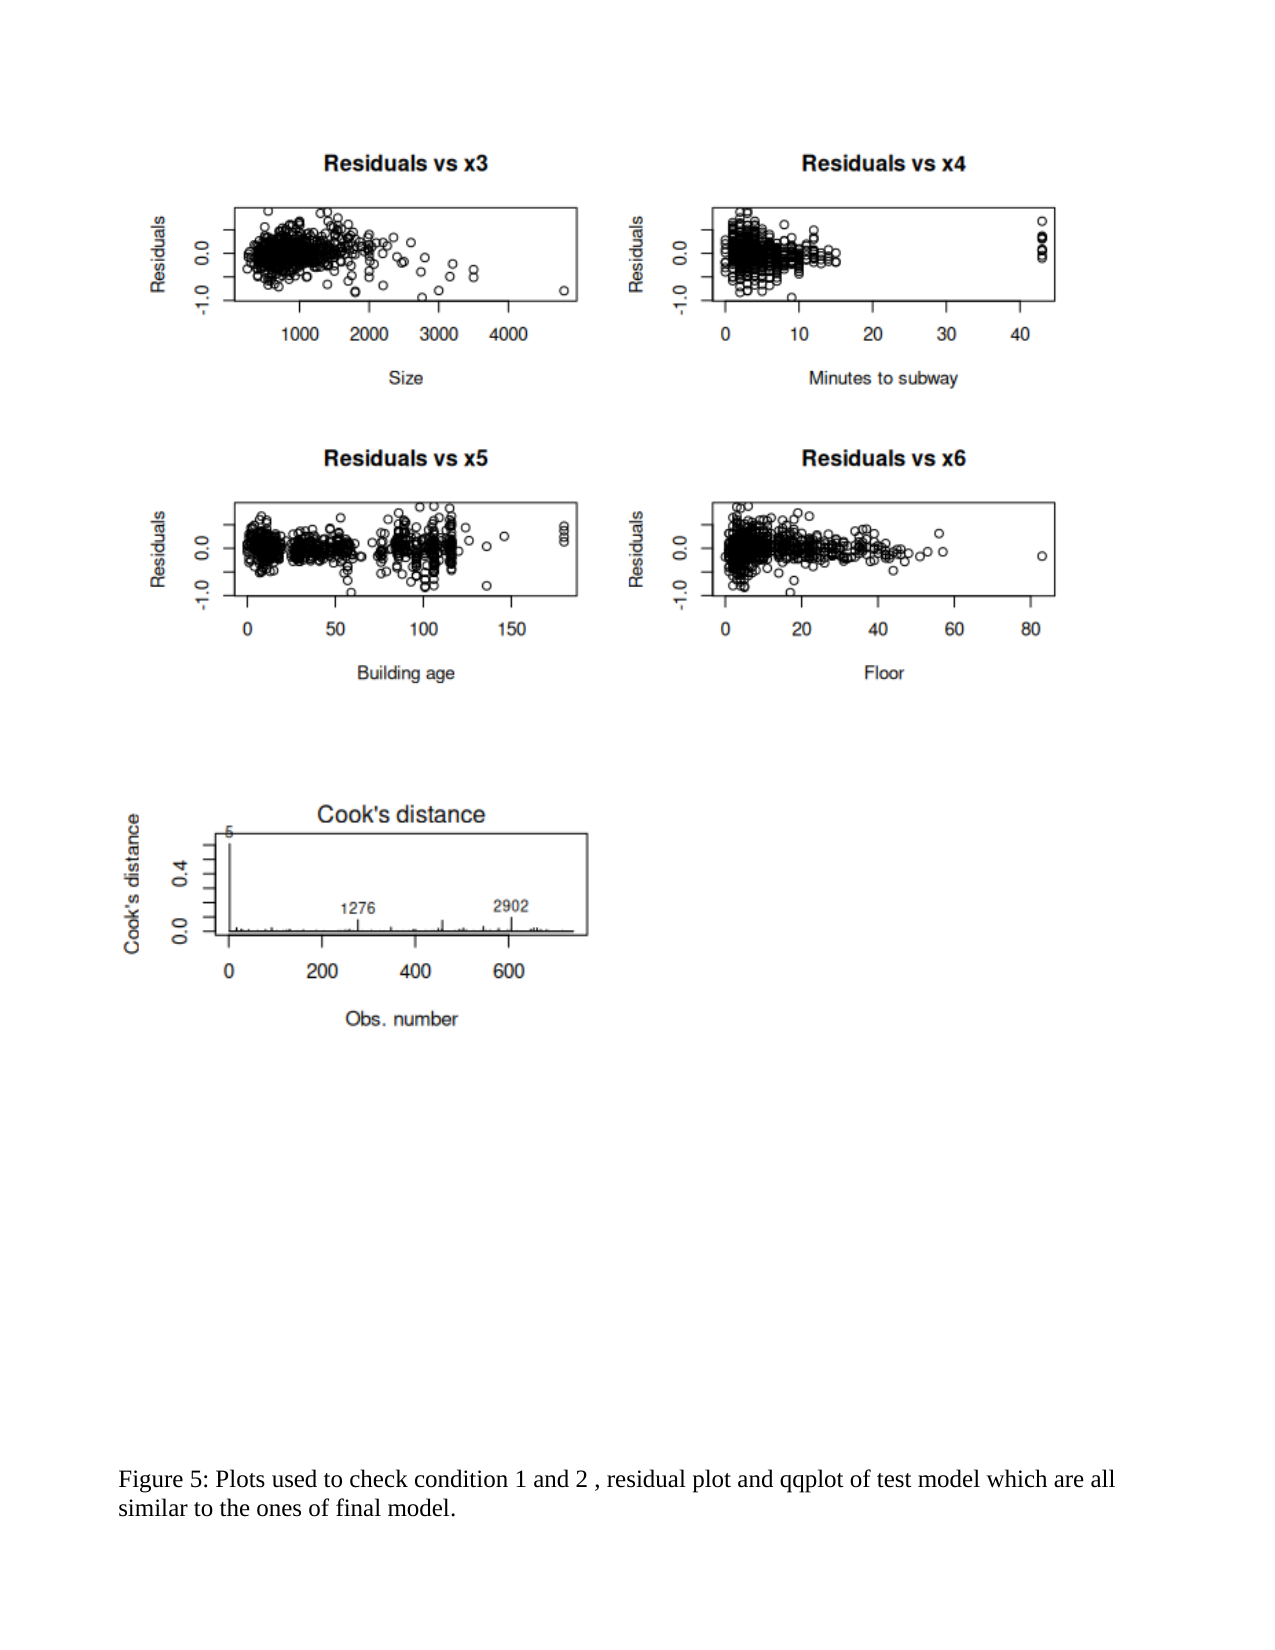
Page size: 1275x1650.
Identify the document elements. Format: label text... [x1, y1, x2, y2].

picture [118, 736, 1157, 1378]
text Figure 5: Plots used to check condition 1 and 2 , residual plot and qqplot of test model which are all similar to the ones of final model. [118, 1464, 1157, 1521]
picture [145, 118, 1101, 708]
